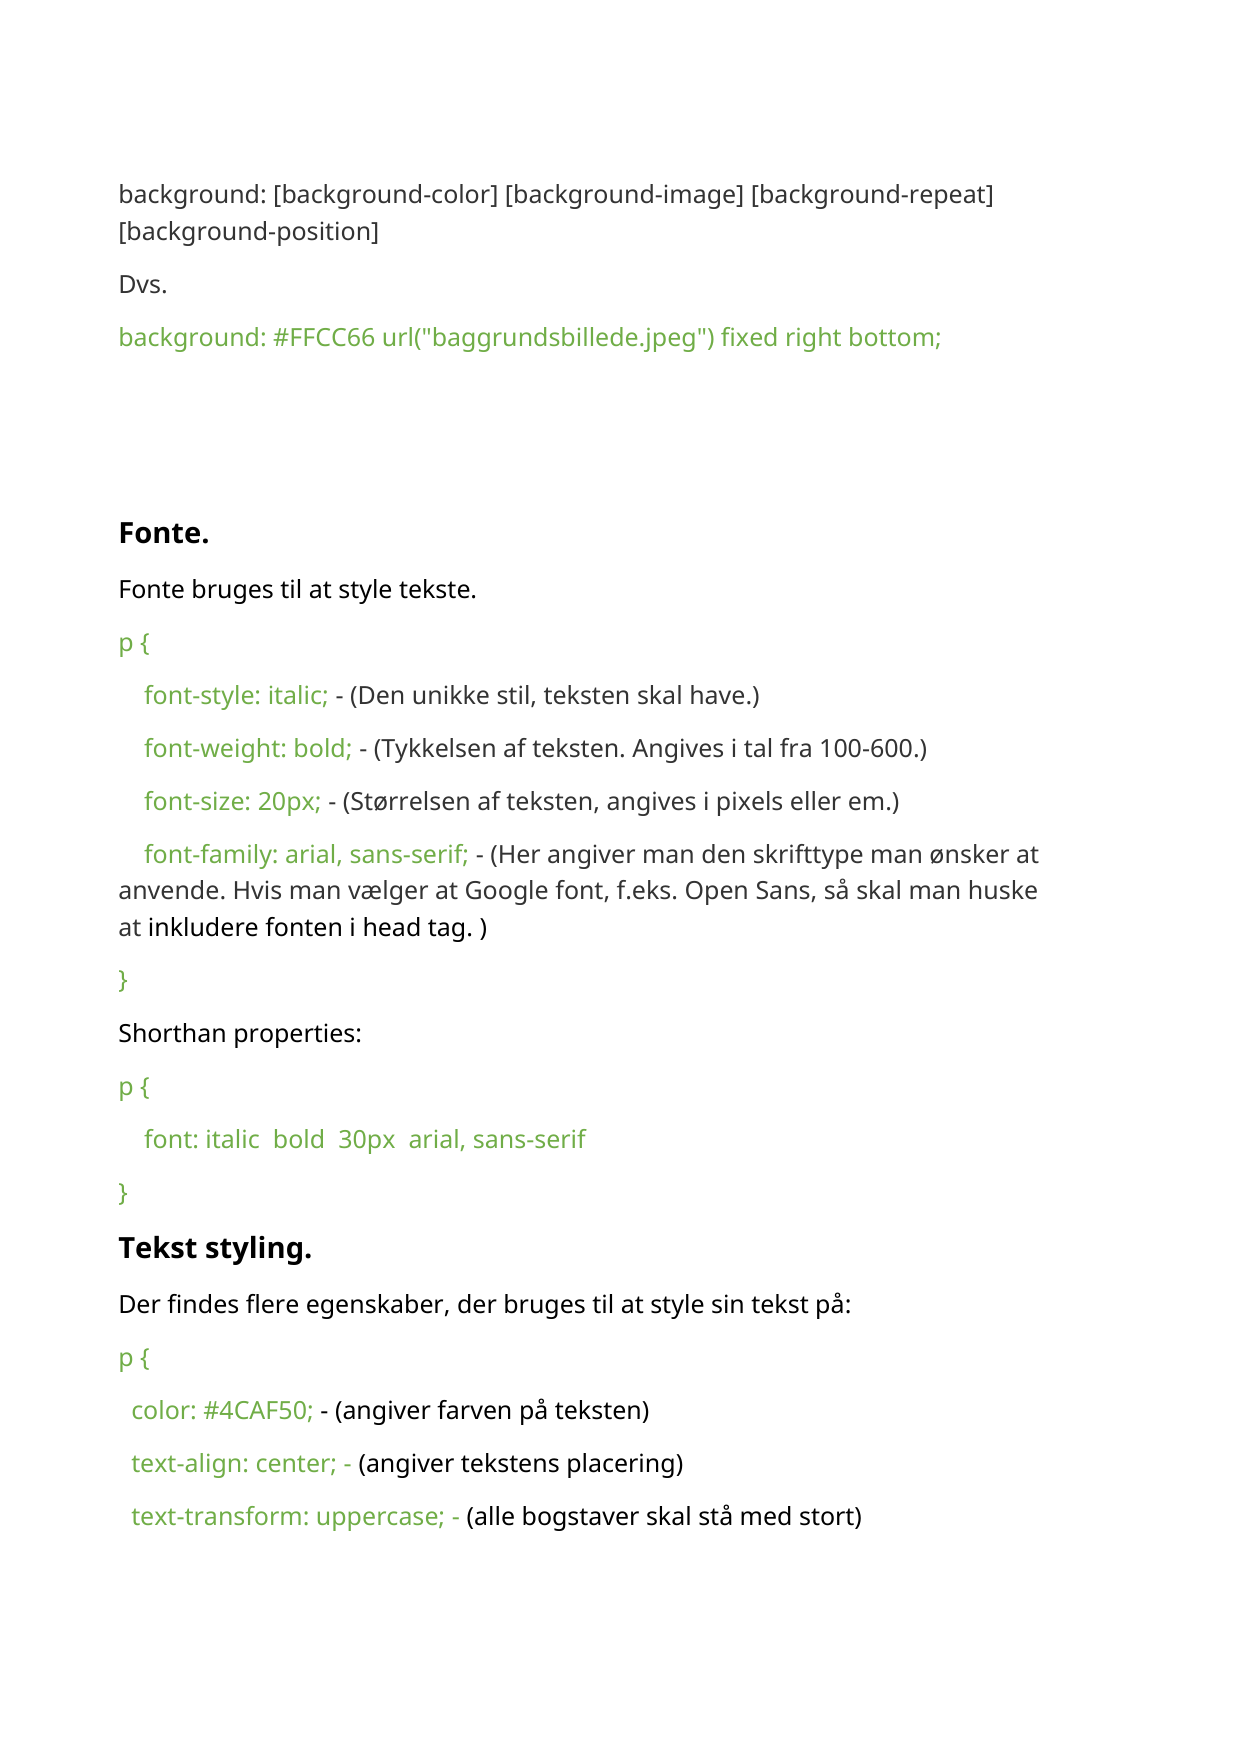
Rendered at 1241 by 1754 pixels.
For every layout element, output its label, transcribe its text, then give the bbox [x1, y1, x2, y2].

text font-weight: bold; - (Tykkelsen af teksten. Angives i tal fra 100-600.) [118, 730, 1122, 764]
text } [118, 1174, 1122, 1208]
text color: #4CAF50; - (angiver farven på teksten) [118, 1392, 1122, 1426]
text background: [background-color] [background-image] [background-repeat] [background-position] [118, 177, 1122, 248]
text Dvs. [118, 267, 1122, 301]
text Tekst styling. [118, 1227, 1122, 1267]
text p { [118, 1068, 1122, 1102]
text p { [118, 624, 1122, 658]
text Shorthan properties: [118, 1015, 1122, 1049]
text text-transform: uppercase; - (alle bogstaver skal stå med stort) [118, 1498, 1122, 1532]
text font-size: 20px; - (Størrelsen af teksten, angives i pixels eller em.) [118, 783, 1122, 817]
text Fonte. [118, 512, 1122, 552]
text Fonte bruges til at style tekste. [118, 571, 1122, 605]
text font-style: italic; - (Den unikke stil, teksten skal have.) [118, 677, 1122, 711]
text font: italic bold 30px arial, sans-serif [118, 1121, 1122, 1155]
text background: #FFCC66 url("baggrundsbillede.jpeg") fixed right bottom; [118, 319, 1122, 354]
text p { [118, 1339, 1122, 1373]
text Der findes flere egenskaber, der bruges til at style sin tekst på: [118, 1286, 1122, 1320]
text text-align: center; - (angiver tekstens placering) [118, 1445, 1122, 1479]
text font-family: arial, sans-serif; - (Her angiver man den skrifttype man ønsker at anvende. Hvis man vælger at Google font, f.eks. Open Sans, så skal man huske at inkludere fonten i head tag. ) [118, 836, 1122, 943]
text } [118, 962, 1122, 996]
